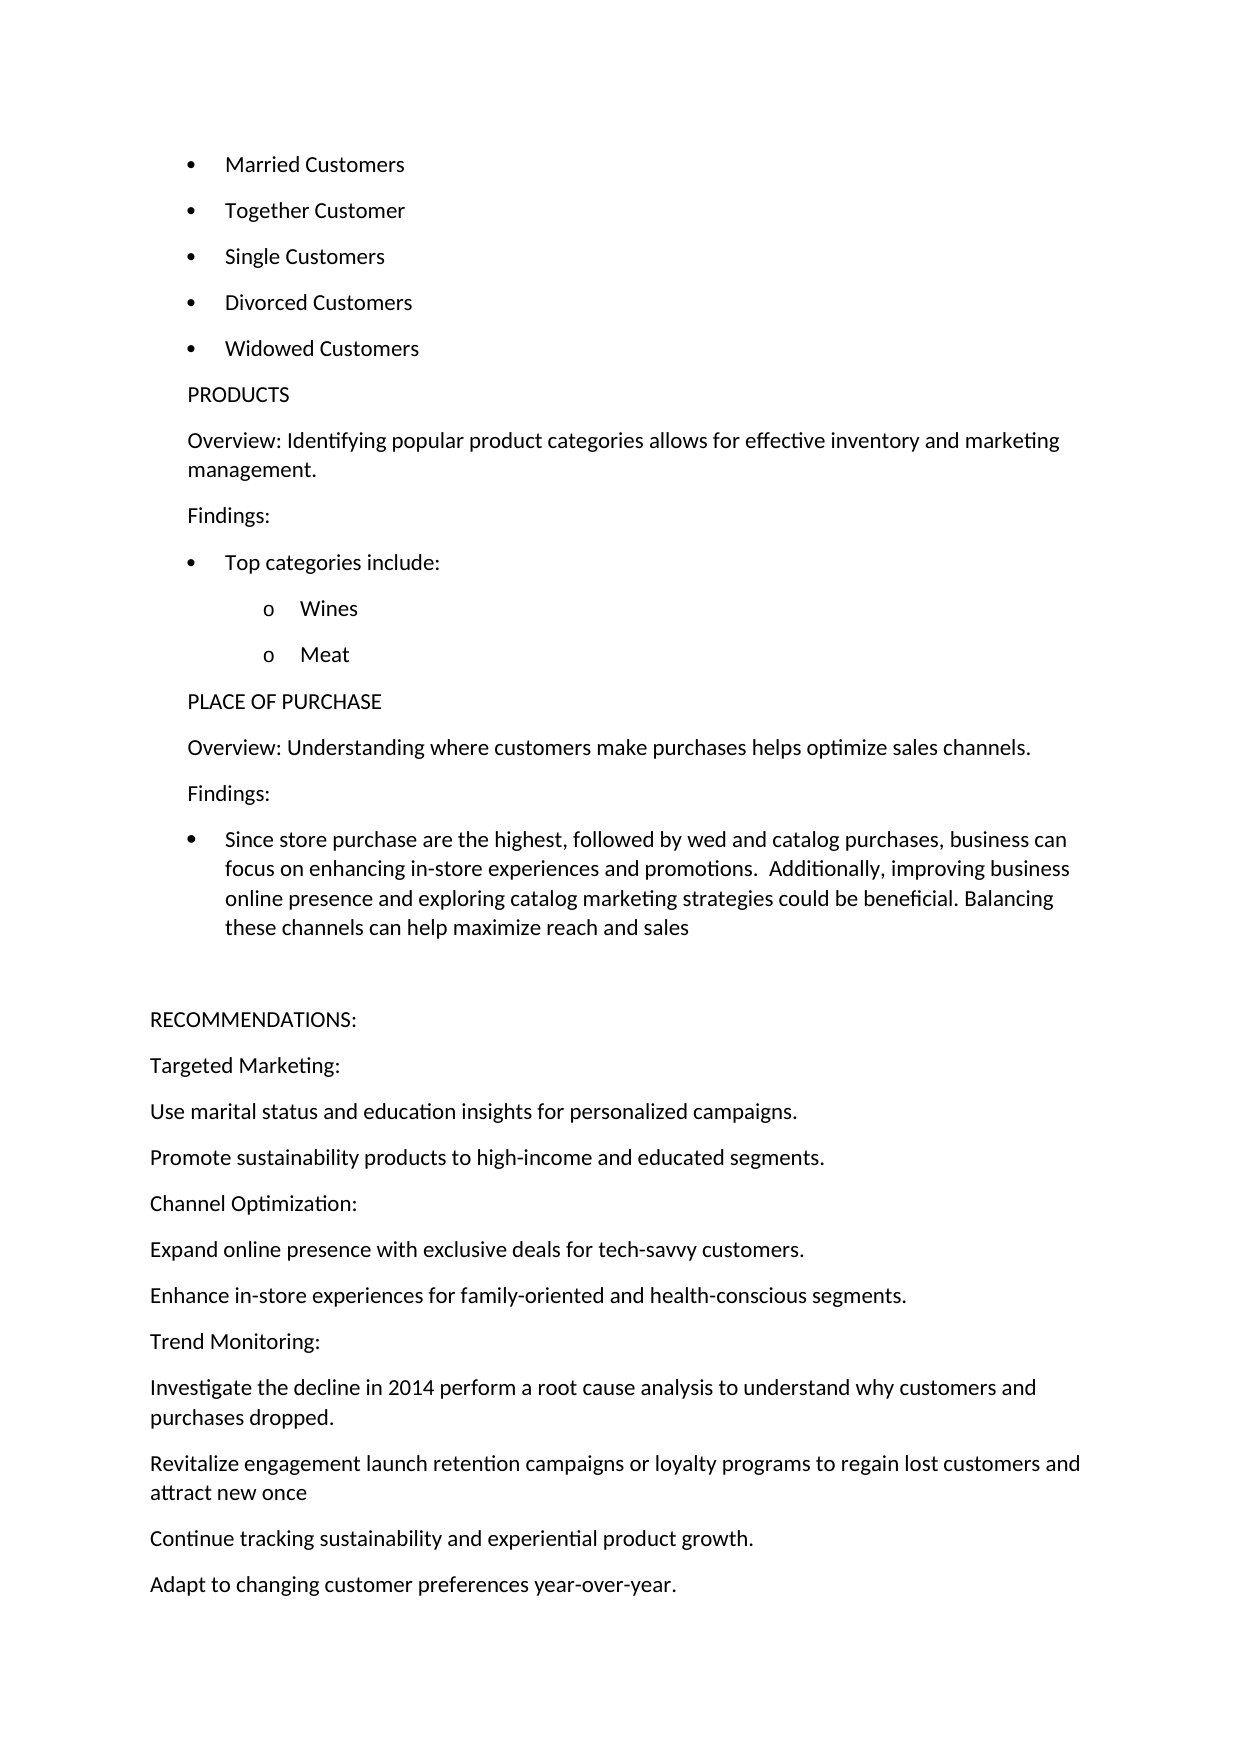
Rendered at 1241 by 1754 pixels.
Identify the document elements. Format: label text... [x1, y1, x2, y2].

text Enhance in-store experiences for family-oriented and health-conscious segments. [150, 1281, 1090, 1309]
text Overview: Identifying popular product categories allows for effective inventory and marketing management. [187, 426, 1090, 484]
text Promote sustainability products to high-income and educated segments. [150, 1143, 1090, 1171]
text Trend Monitoring: [150, 1327, 1090, 1356]
text Revitalize engagement launch retention campaigns or loyalty programs to regain lost customers and attract new once [150, 1449, 1090, 1506]
list Divorced Customers [187, 288, 1090, 316]
text Overview: Understanding where customers make purchases helps optimize sales channels. [187, 733, 1090, 761]
text PRODUCTS [187, 380, 1090, 408]
text Adapt to changing customer preferences year-over-year. [150, 1570, 1090, 1598]
text PLACE OF PURCHASE [187, 687, 1090, 715]
list Together Customer [187, 196, 1090, 224]
list Married Customers [187, 150, 1090, 178]
text Findings: [187, 779, 1090, 807]
text Use marital status and education insights for personalized campaigns. [150, 1097, 1090, 1125]
list Single Customers [187, 242, 1090, 270]
text Findings: [187, 502, 1090, 530]
list Wines [262, 594, 1090, 622]
text Expand online presence with exclusive deals for tech-savvy customers. [150, 1235, 1090, 1263]
text Channel Optimization: [150, 1189, 1090, 1217]
list Top categories include: [187, 548, 1090, 576]
list Since store purchase are the highest, followed by wed and catalog purchases, business can focus on enhancing in-store experiences and promotions. Additionally, improving business online presence and exploring catalog marketing strategies could be beneficial. Balancing these channels can help maximize reach and sales [187, 825, 1090, 941]
list Widowed Customers [187, 334, 1090, 362]
list Meat [262, 640, 1090, 669]
text Continue tracking sustainability and experiential product growth. [150, 1524, 1090, 1552]
text Investigate the decline in 2014 perform a root cause analysis to understand why customers and purchases dropped. [150, 1373, 1090, 1431]
text Targeted Marketing: [150, 1051, 1090, 1079]
text RECOMMENDATIONS: [150, 1005, 1090, 1033]
